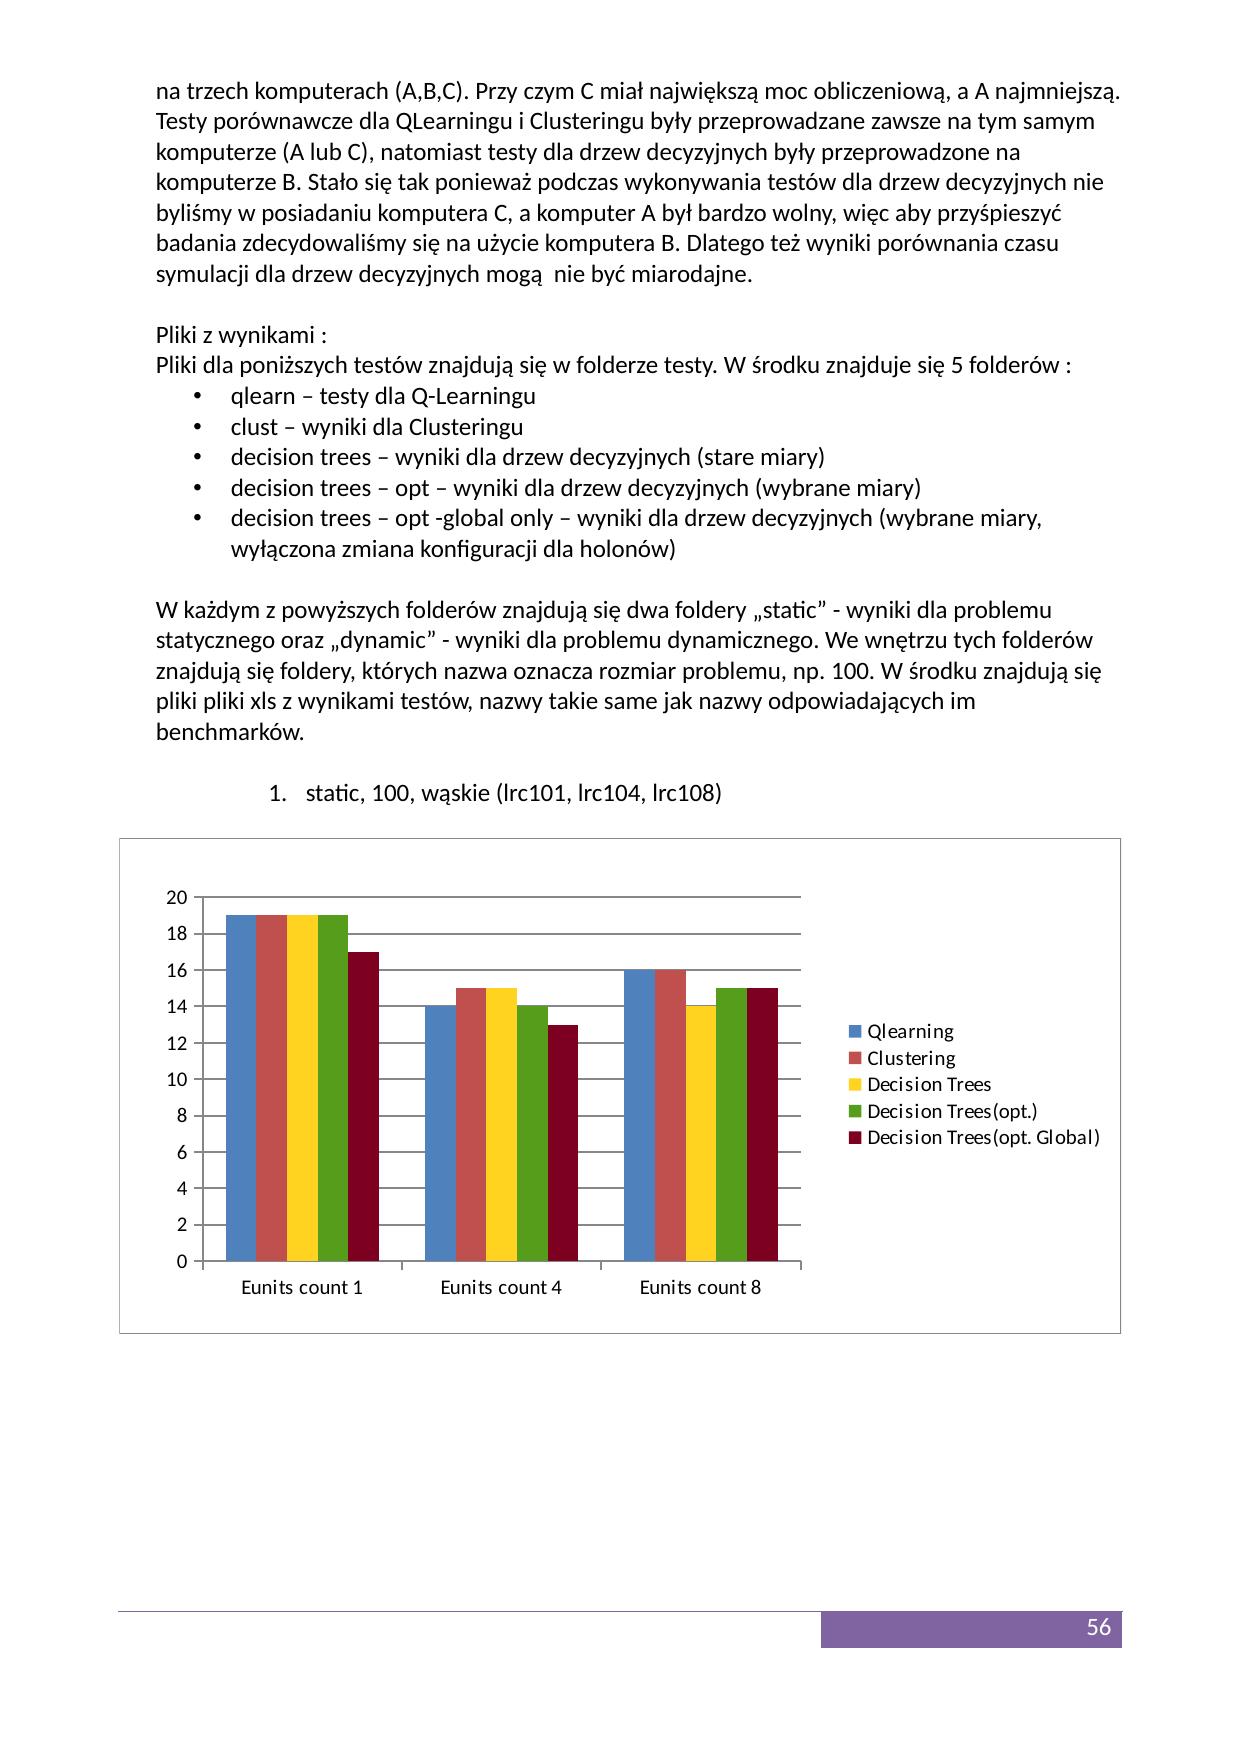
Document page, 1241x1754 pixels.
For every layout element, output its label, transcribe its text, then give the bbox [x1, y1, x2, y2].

text Pliki z wynikami : [156, 319, 1122, 350]
list static, 100, wąskie (lrc101, lrc104, lrc108) [268, 777, 1122, 807]
text W każdym z powyższych folderów znajdują się dwa foldery „static” - wyniki dla problemu statycznego oraz „dynamic” - wyniki dla problemu dynamicznego. We wnętrzu tych folderów znajdują się foldery, których nazwa oznacza rozmiar problemu, np. 100. W środku znajdują się pliki pliki xls z wynikami testów, nazwy takie same jak nazwy odpowiadających im benchmarków. [156, 594, 1122, 746]
list decision trees – wyniki dla drzew decyzyjnych (stare miary) [193, 441, 1122, 472]
text na trzech komputerach (A,B,C). Przy czym C miał największą moc obliczeniową, a A najmniejszą. [156, 75, 1122, 106]
text Pliki dla poniższych testów znajdują się w folderze testy. W środku znajduje się 5 folderów : [156, 350, 1122, 380]
list decision trees – opt – wyniki dla drzew decyzyjnych (wybrane miary) [193, 472, 1122, 502]
list clust – wyniki dla Clusteringu [193, 411, 1122, 441]
text Testy porównawcze dla QLearningu i Clusteringu były przeprowadzane zawsze na tym samym komputerze (A lub C), natomiast testy dla drzew decyzyjnych były przeprowadzone na komputerze B. Stało się tak ponieważ podczas wykonywania testów dla drzew decyzyjnych nie byliśmy w posiadaniu komputera C, a komputer A był bardzo wolny, więc aby przyśpieszyć badania zdecydowaliśmy się na użycie komputera B. Dlatego też wyniki porównania czasu symulacji dla drzew decyzyjnych mogą nie być miarodajne. [156, 106, 1122, 289]
list decision trees – opt -global only – wyniki dla drzew decyzyjnych (wybrane miary, wyłączona zmiana konfiguracji dla holonów) [193, 502, 1122, 563]
list qlearn – testy dla Q-Learningu [193, 380, 1122, 411]
